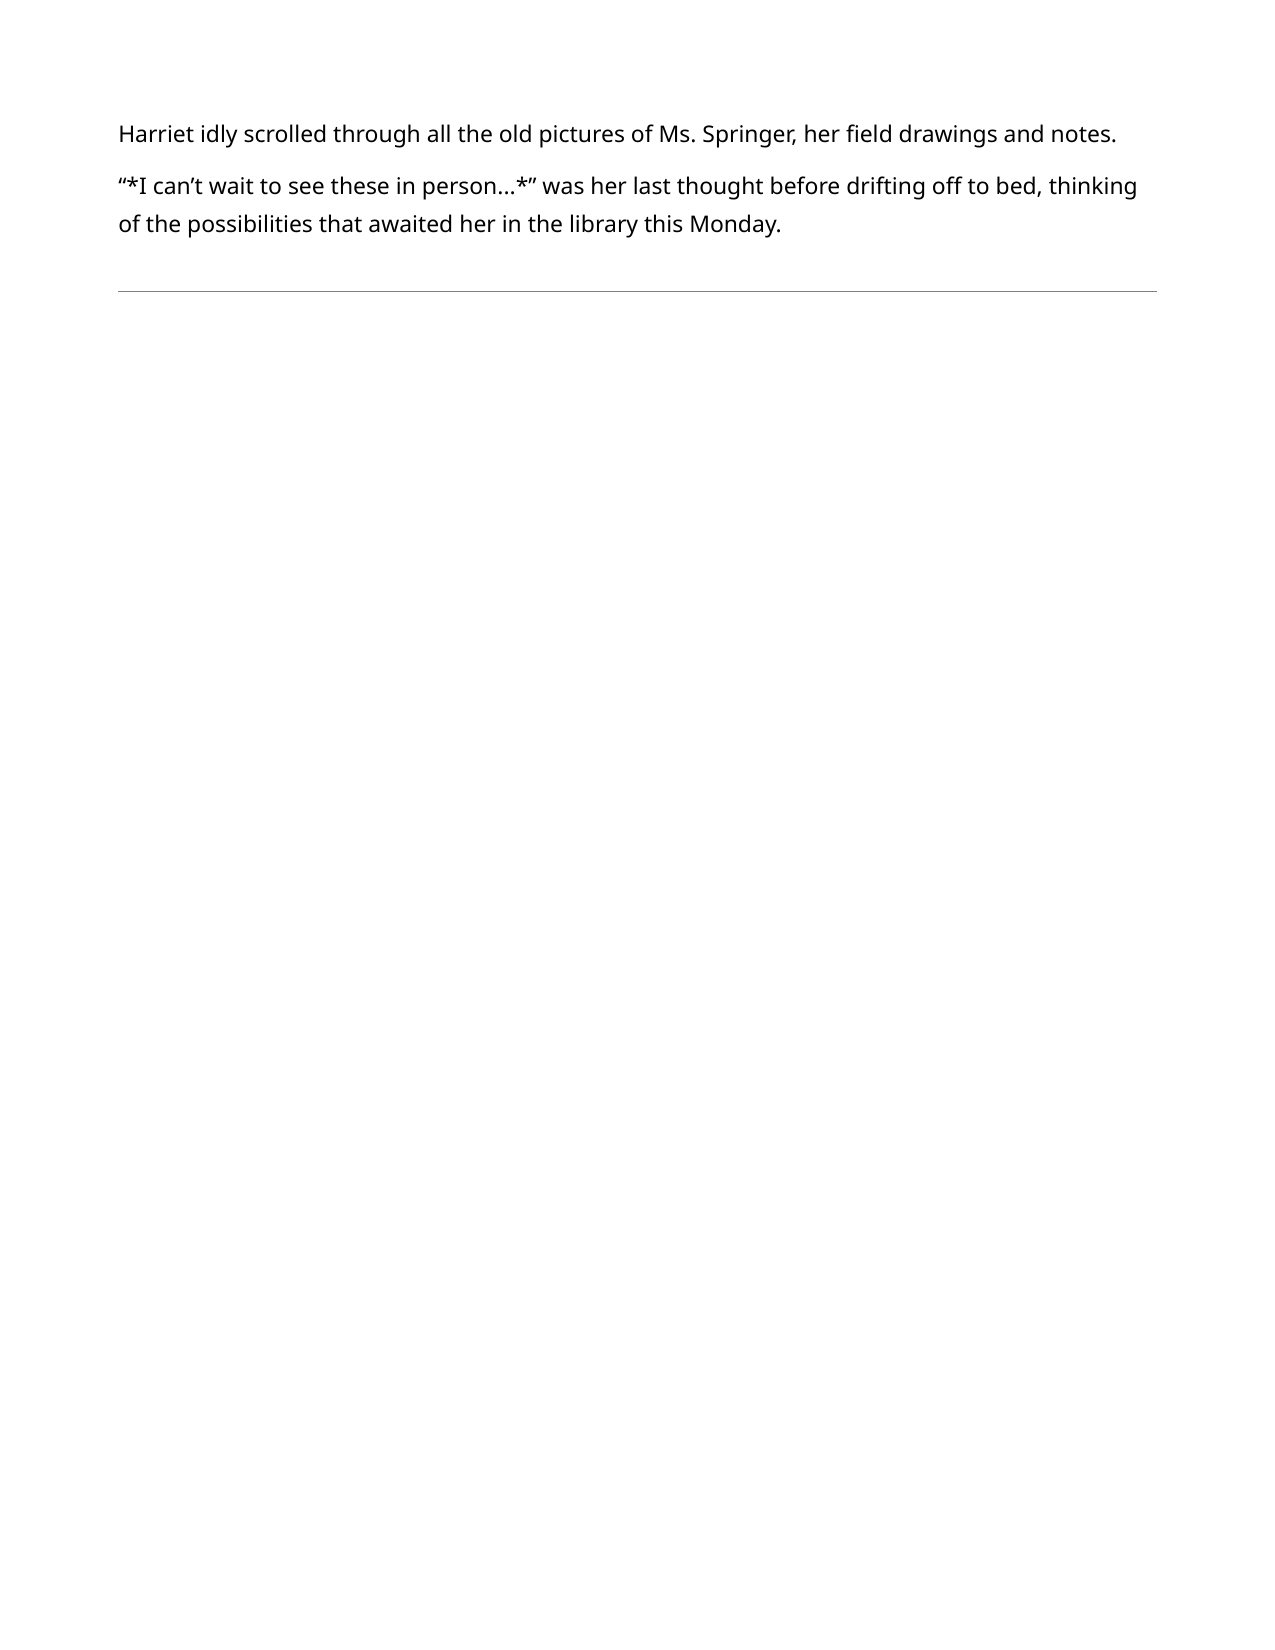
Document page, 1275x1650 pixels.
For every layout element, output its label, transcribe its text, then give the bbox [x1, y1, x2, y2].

text Harriet idly scrolled through all the old pictures of Ms. Springer, her field drawings and notes. [118, 118, 1157, 149]
text “*I can’t wait to see these in person...*” was her last thought before drifting off to bed, thinking of the possibilities that awaited her in the library this Monday. [118, 170, 1157, 239]
